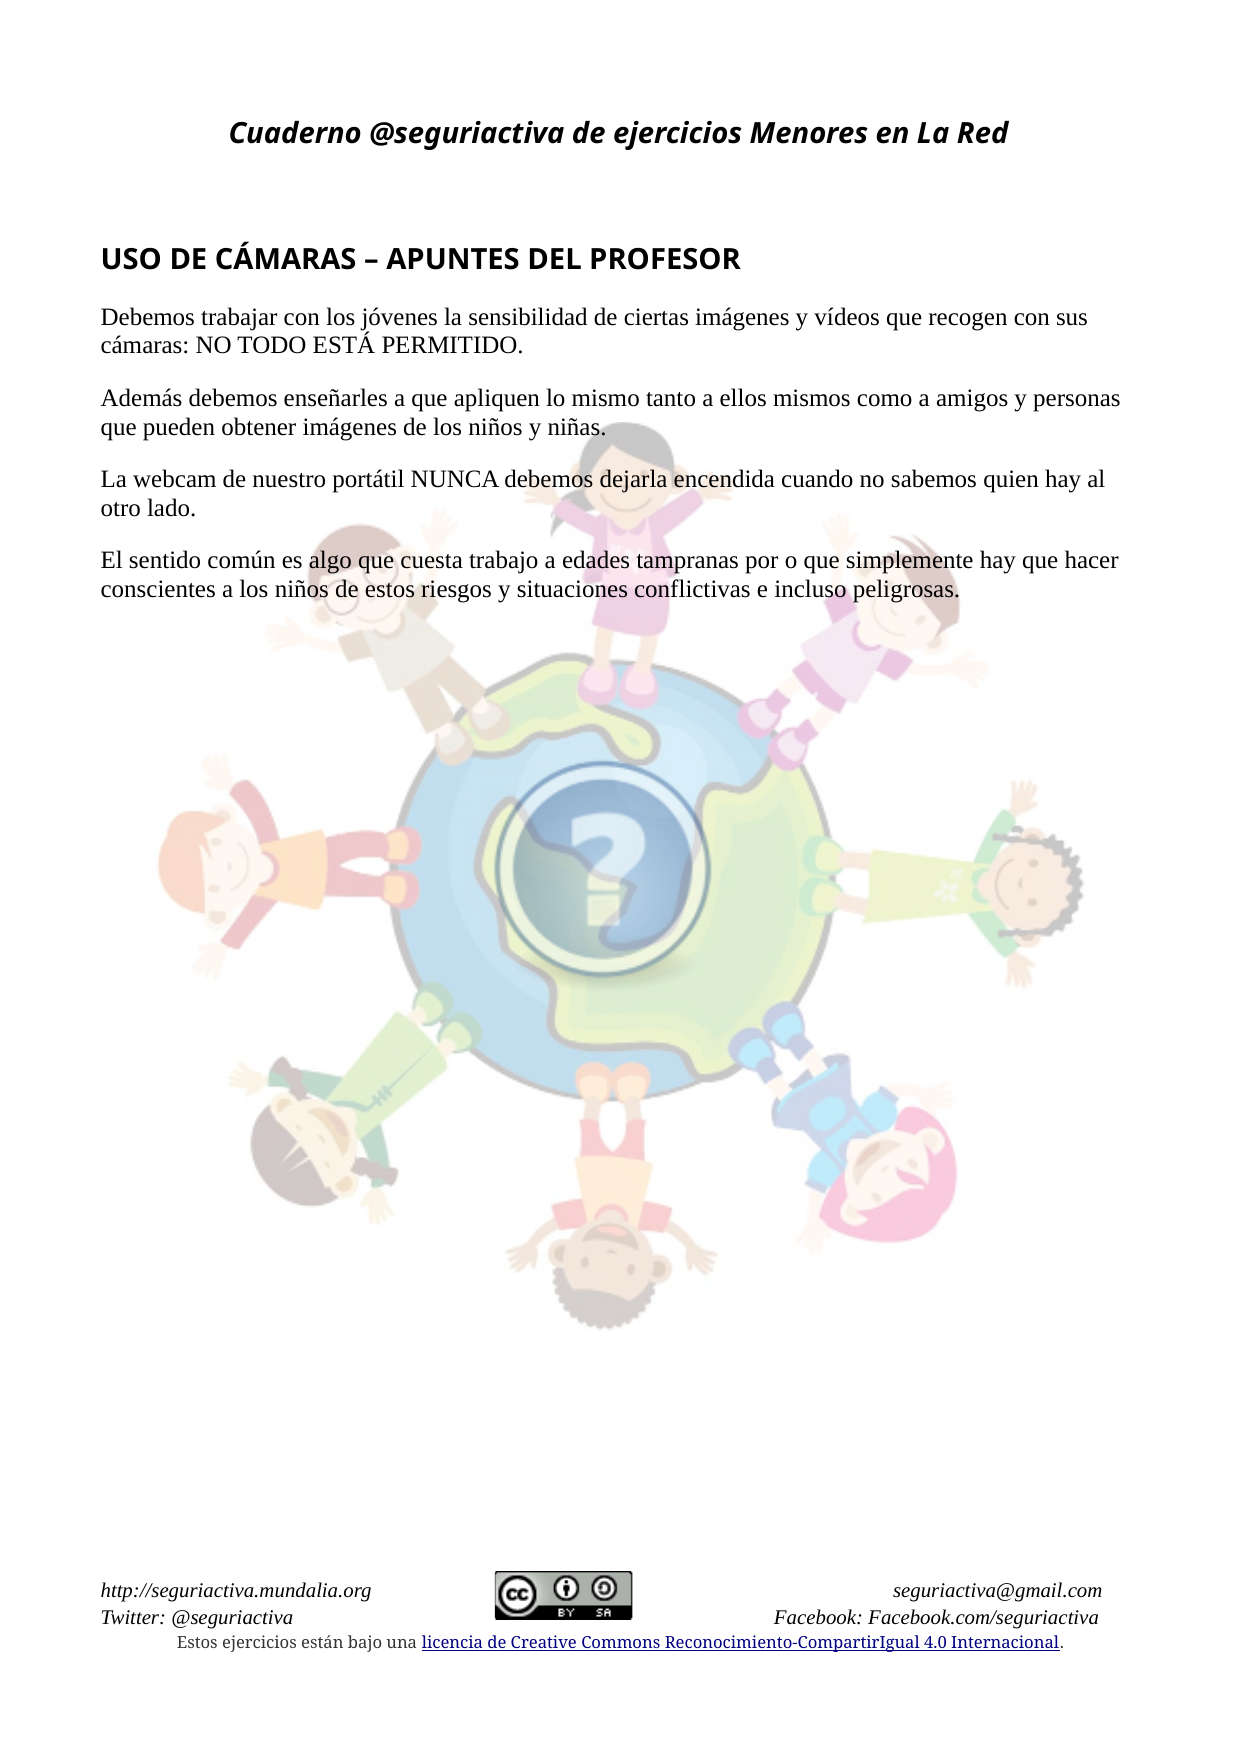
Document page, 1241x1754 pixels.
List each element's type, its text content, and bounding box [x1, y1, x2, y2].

picture [268, 536, 972, 545]
picture [494, 1571, 633, 1620]
picture [268, 602, 972, 1218]
text USO DE CÁMARAS – APUNTES DEL PROFESOR [100, 239, 1140, 278]
text Cuaderno @seguriactiva de ejercicios Menores en La Red [100, 112, 1140, 152]
text La webcam de nuestro portátil NUNCA debemos dejarla encendida cuando no sabemos quien hay al otro lado. [100, 464, 1140, 521]
text Debemos trabajar con los jóvenes la sensibilidad de ciertas imágenes y vídeos que recogen con sus cámaras: NO TODO ESTÁ PERMITIDO. [100, 302, 1140, 359]
text El sentido común es algo que cuesta trabajo a edades tampranas por o que simplemente hay que hacer conscientes a los niños de estos riesgos y situaciones conflictivas e incluso peligrosas. [100, 545, 1140, 602]
text Además debemos enseñarles a que apliquen lo mismo tanto a ellos mismos como a amigos y personas que pueden obtener imágenes de los niños y niñas. [100, 383, 1140, 440]
